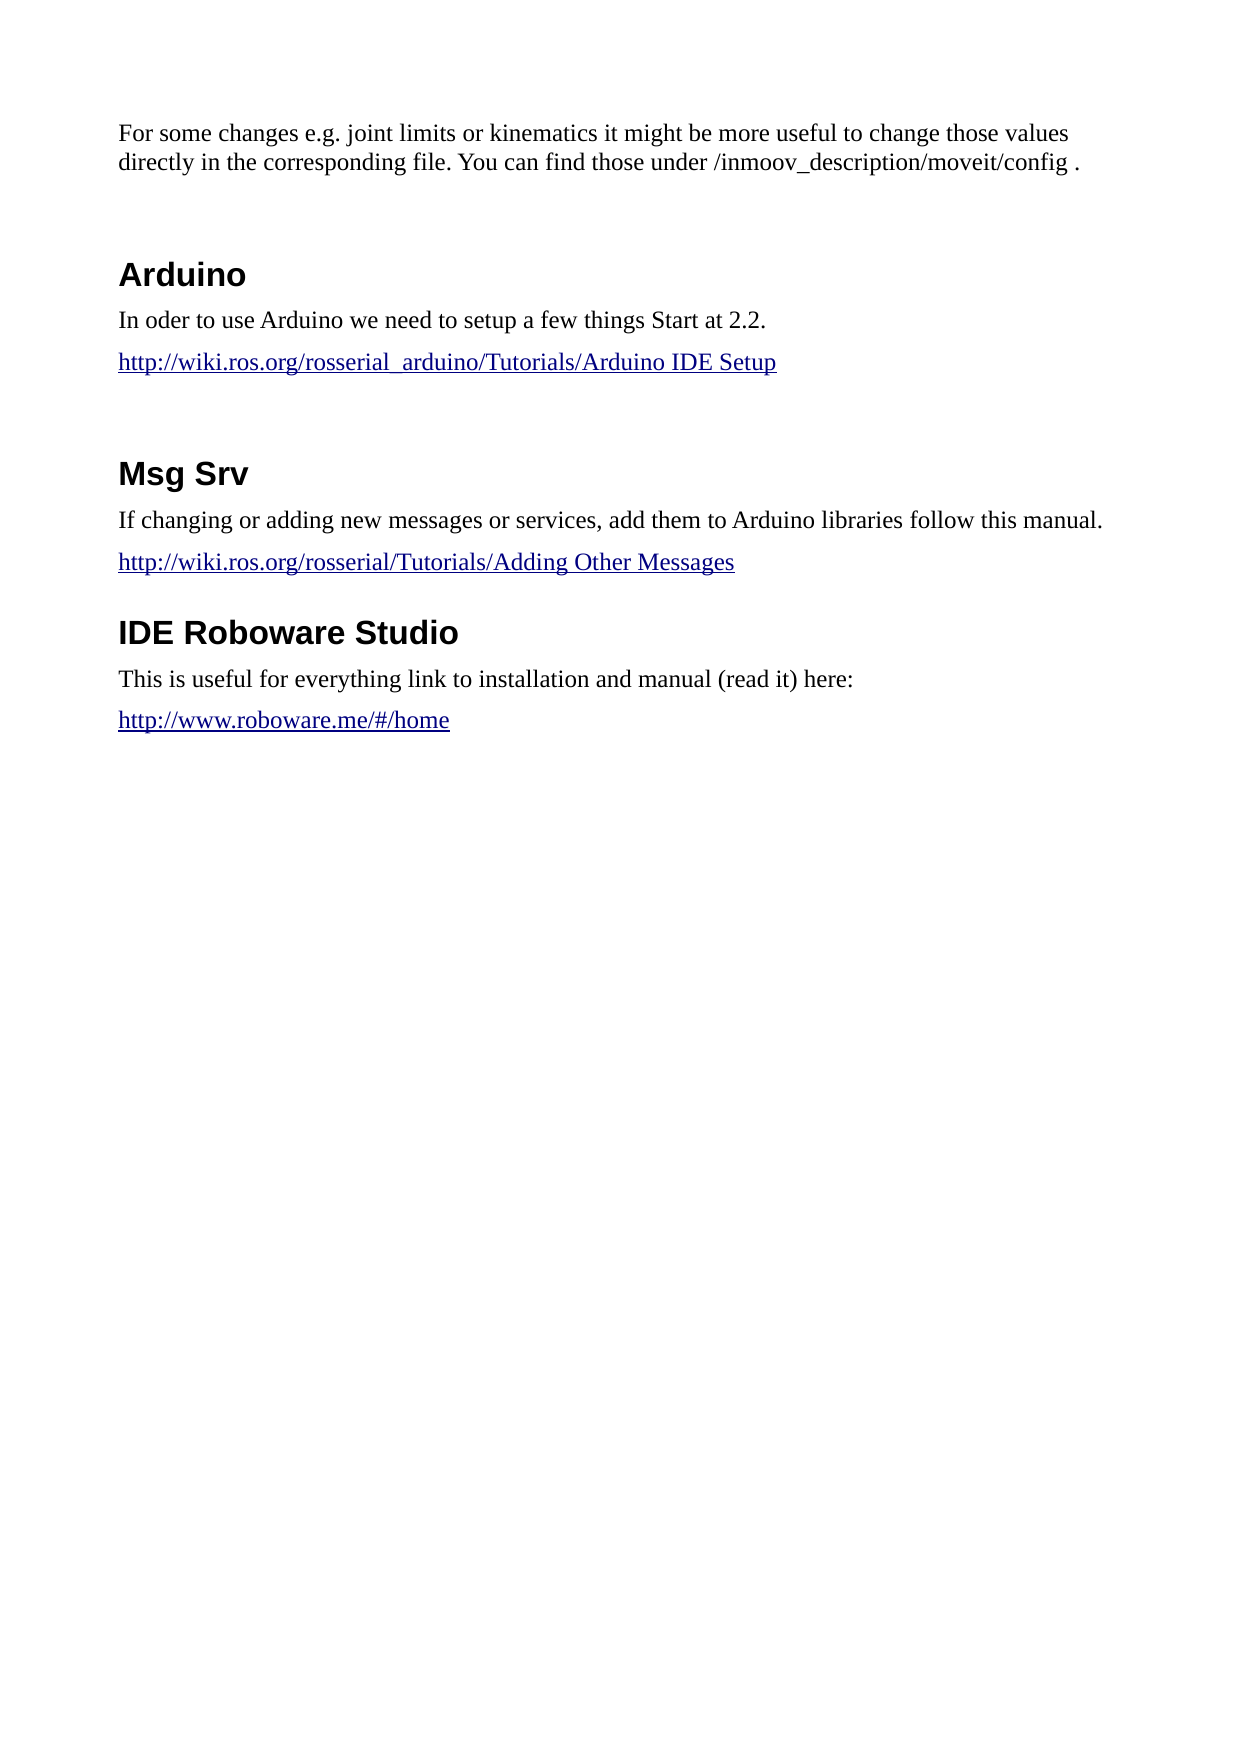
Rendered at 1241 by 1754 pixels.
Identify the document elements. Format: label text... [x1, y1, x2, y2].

subtitle IDE Roboware Studio [118, 613, 1122, 652]
text http://wiki.ros.org/rosserial_arduino/Tutorials/Arduino IDE Setup [118, 347, 1122, 376]
text http://wiki.ros.org/rosserial/Tutorials/Adding Other Messages [118, 547, 1122, 575]
text In oder to use Arduino we need to setup a few things Start at 2.2. [118, 306, 1122, 334]
subtitle Msg Srv [118, 454, 1122, 493]
text For some changes e.g. joint limits or kinematics it might be more useful to change those values directly in the corresponding file. You can find those under /inmoov_description/moveit/config . [118, 118, 1122, 176]
subtitle Arduino [118, 254, 1122, 293]
text http://www.roboware.me/#/home [118, 705, 1122, 734]
text This is useful for everything link to installation and manual (read it) here: [118, 664, 1122, 693]
text If changing or adding new messages or services, add them to Arduino libraries follow this manual. [118, 505, 1122, 534]
